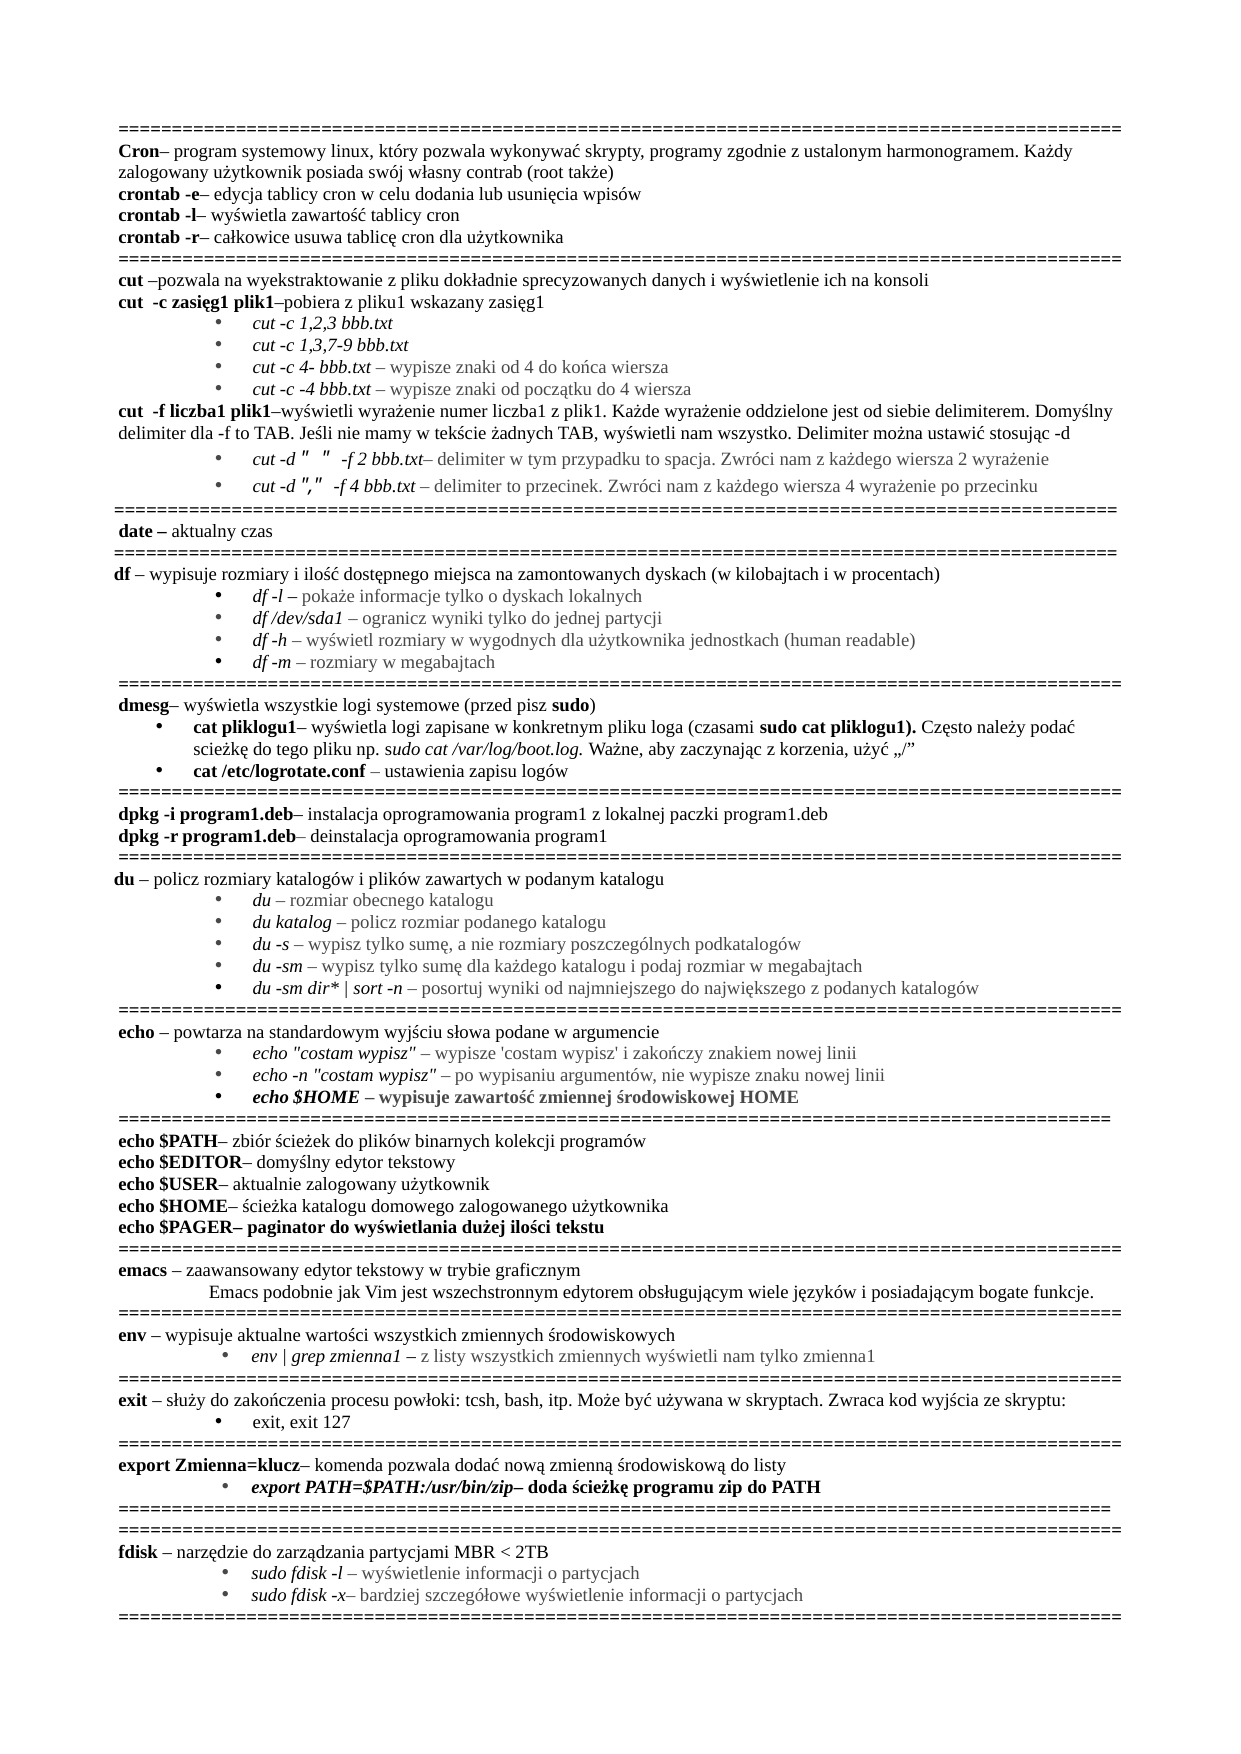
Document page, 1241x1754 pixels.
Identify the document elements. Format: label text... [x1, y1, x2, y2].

subtitle crontab -l– wyświetla zawartość tablicy cron [118, 204, 1122, 226]
list df /dev/sda1 – ogranicz wyniki tylko do jednej partycji [215, 607, 1122, 629]
list ============================================================================================== [118, 846, 1122, 868]
list cut -c 1,3,7-9 bbb.txt [215, 334, 1122, 356]
subtitle echo $PAGER– paginator do wyświetlania dużej ilości tekstu [118, 1216, 1122, 1238]
list cut -d "," -f 4 bbb.txt – delimiter to przecinek. Zwróci nam z każdego wiersza 4 wyrażenie po przecinku [215, 471, 1122, 499]
subtitle cut -f liczba1 plik1–wyświetli wyrażenie numer liczba1 z plik1. Każde wyrażenie oddzielone jest od siebie delimiterem. Domyślny delimiter dla -f to TAB. Jeśli nie mamy w tekście żadnych TAB, wyświetli nam wszystko. Delimiter można ustawić stosując -d [118, 400, 1122, 443]
list ============================================================================================== [118, 781, 1122, 803]
subtitle exit – służy do zakończenia procesu powłoki: tcsh, bash, itp. Może być używana w skryptach. Zwraca kod wyjścia ze skryptu: [118, 1389, 1122, 1411]
list cut -c 4- bbb.txt – wypisze znaki od 4 do końca wiersza [215, 356, 1122, 378]
subtitle dpkg -i program1.deb– instalacja oprogramowania program1 z lokalnej paczki program1.deb [118, 803, 1122, 824]
subtitle du – policz rozmiary katalogów i plików zawartych w podanym katalogu [118, 868, 1122, 889]
list du -sm dir* | sort -n – posortuj wyniki od najmniejszego do największego z podanych katalogów [215, 977, 1122, 999]
list cut -c 1,2,3 bbb.txt [215, 312, 1122, 334]
list ============================================================================================= [118, 1498, 1122, 1519]
subtitle ============================================================================================== [118, 1519, 1122, 1541]
list export PATH=$PATH:/usr/bin/zip– doda ścieżkę programu zip do PATH [222, 1476, 1122, 1498]
list du -sm – wypisz tylko sumę dla każdego katalogu i podaj rozmiar w megabajtach [215, 955, 1122, 977]
list ============================================================================================== [118, 499, 1122, 520]
list df -m – rozmiary w megabajtach [215, 651, 1122, 673]
subtitle env – wypisuje aktualne wartości wszystkich zmiennych środowiskowych [118, 1324, 1122, 1345]
subtitle fdisk – narzędzie do zarządzania partycjami MBR < 2TB [118, 1541, 1122, 1562]
list echo -n "costam wypisz" – po wypisaniu argumentów, nie wypisze znaku nowej linii [215, 1064, 1122, 1086]
subtitle dmesg– wyświetla wszystkie logi systemowe (przed pisz sudo) [118, 694, 1122, 716]
list ============================================================================================== [118, 673, 1122, 694]
subtitle cut –pozwala na wyekstraktowanie z pliku dokładnie sprecyzowanych danych i wyświetlenie ich na konsoli [118, 269, 1122, 291]
subtitle ============================================================================================= [118, 1108, 1122, 1130]
list Emacs podobnie jak Vim jest wszechstronnym edytorem obsługującym wiele języków i posiadającym bogate funkcje. [208, 1281, 1122, 1302]
subtitle crontab -r– całkowice usuwa tablicę cron dla użytkownika [118, 226, 1122, 247]
list ============================================================================================== [118, 247, 1122, 269]
list sudo fdisk -l – wyświetlenie informacji o partycjach [222, 1562, 1122, 1584]
list du katalog – policz rozmiar podanego katalogu [215, 911, 1122, 933]
list ============================================================================================== [118, 1606, 1122, 1628]
list ============================================================================================== [118, 118, 1122, 140]
subtitle emacs – zaawansowany edytor tekstowy w trybie graficznym [118, 1259, 1122, 1281]
subtitle echo $HOME– ścieżka katalogu domowego zalogowanego użytkownika [118, 1194, 1122, 1216]
list ============================================================================================== [118, 1302, 1122, 1324]
list df -h – wyświetl rozmiary w wygodnych dla użytkownika jednostkach (human readable) [215, 629, 1122, 651]
list exit, exit 127 [215, 1411, 1122, 1432]
list ============================================================================================== [118, 1432, 1122, 1454]
list ============================================================================================== [118, 542, 1122, 563]
subtitle export Zmienna=klucz– komenda pozwala dodać nową zmienną środowiskową do listy [118, 1454, 1122, 1476]
list du -s – wypisz tylko sumę, a nie rozmiary poszczególnych podkatalogów [215, 933, 1122, 955]
list ============================================================================================== [118, 1238, 1122, 1259]
list cut -c -4 bbb.txt – wypisze znaki od początku do 4 wiersza [215, 378, 1122, 400]
subtitle cut -c zasięg1 plik1–pobiera z pliku1 wskazany zasięg1 [118, 291, 1122, 312]
list du – rozmiar obecnego katalogu [215, 889, 1122, 911]
list ============================================================================================== [118, 1367, 1122, 1389]
subtitle dpkg -r program1.deb– deinstalacja oprogramowania program1 [118, 824, 1122, 846]
list cat /etc/logrotate.conf – ustawienia zapisu logów [156, 759, 1122, 781]
list date – aktualny czas [118, 520, 1122, 542]
list cut -d " " -f 2 bbb.txt– delimiter w tym przypadku to spacja. Zwróci nam z każdego wiersza 2 wyrażenie [215, 443, 1122, 471]
list df -l – pokaże informacje tylko o dyskach lokalnych [215, 585, 1122, 607]
subtitle echo $EDITOR– domyślny edytor tekstowy [118, 1151, 1122, 1173]
list sudo fdisk -x– bardziej szczegółowe wyświetlenie informacji o partycjach [222, 1584, 1122, 1606]
subtitle ==============================================================================================echo – powtarza na standardowym wyjściu słowa podane w argumencie [118, 999, 1122, 1042]
subtitle echo $PATH– zbiór ścieżek do plików binarnych kolekcji programów [118, 1130, 1122, 1151]
list df – wypisuje rozmiary i ilość dostępnego miejsca na zamontowanych dyskach (w kilobajtach i w procentach) [118, 563, 1122, 585]
list echo $HOME – wypisuje zawartość zmiennej środowiskowej HOME [215, 1086, 1122, 1108]
subtitle cat pliklogu1– wyświetla logi zapisane w konkretnym pliku loga (czasami sudo cat pliklogu1). Często należy podać scieżkę do tego pliku np. sudo cat /var/log/boot.log. Ważne, aby zaczynając z korzenia, użyć „/” [156, 716, 1122, 759]
subtitle echo $USER– aktualnie zalogowany użytkownik [118, 1173, 1122, 1194]
list echo "costam wypisz" – wypisze 'costam wypisz' i zakończy znakiem nowej linii [215, 1042, 1122, 1064]
subtitle Cron– program systemowy linux, który pozwala wykonywać skrypty, programy zgodnie z ustalonym harmonogramem. Każdy zalogowany użytkownik posiada swój własny contrab (root także) [118, 140, 1122, 183]
subtitle crontab -e– edycja tablicy cron w celu dodania lub usunięcia wpisów [118, 183, 1122, 204]
list env | grep zmienna1 – z listy wszystkich zmiennych wyświetli nam tylko zmienna1 [222, 1345, 1122, 1367]
